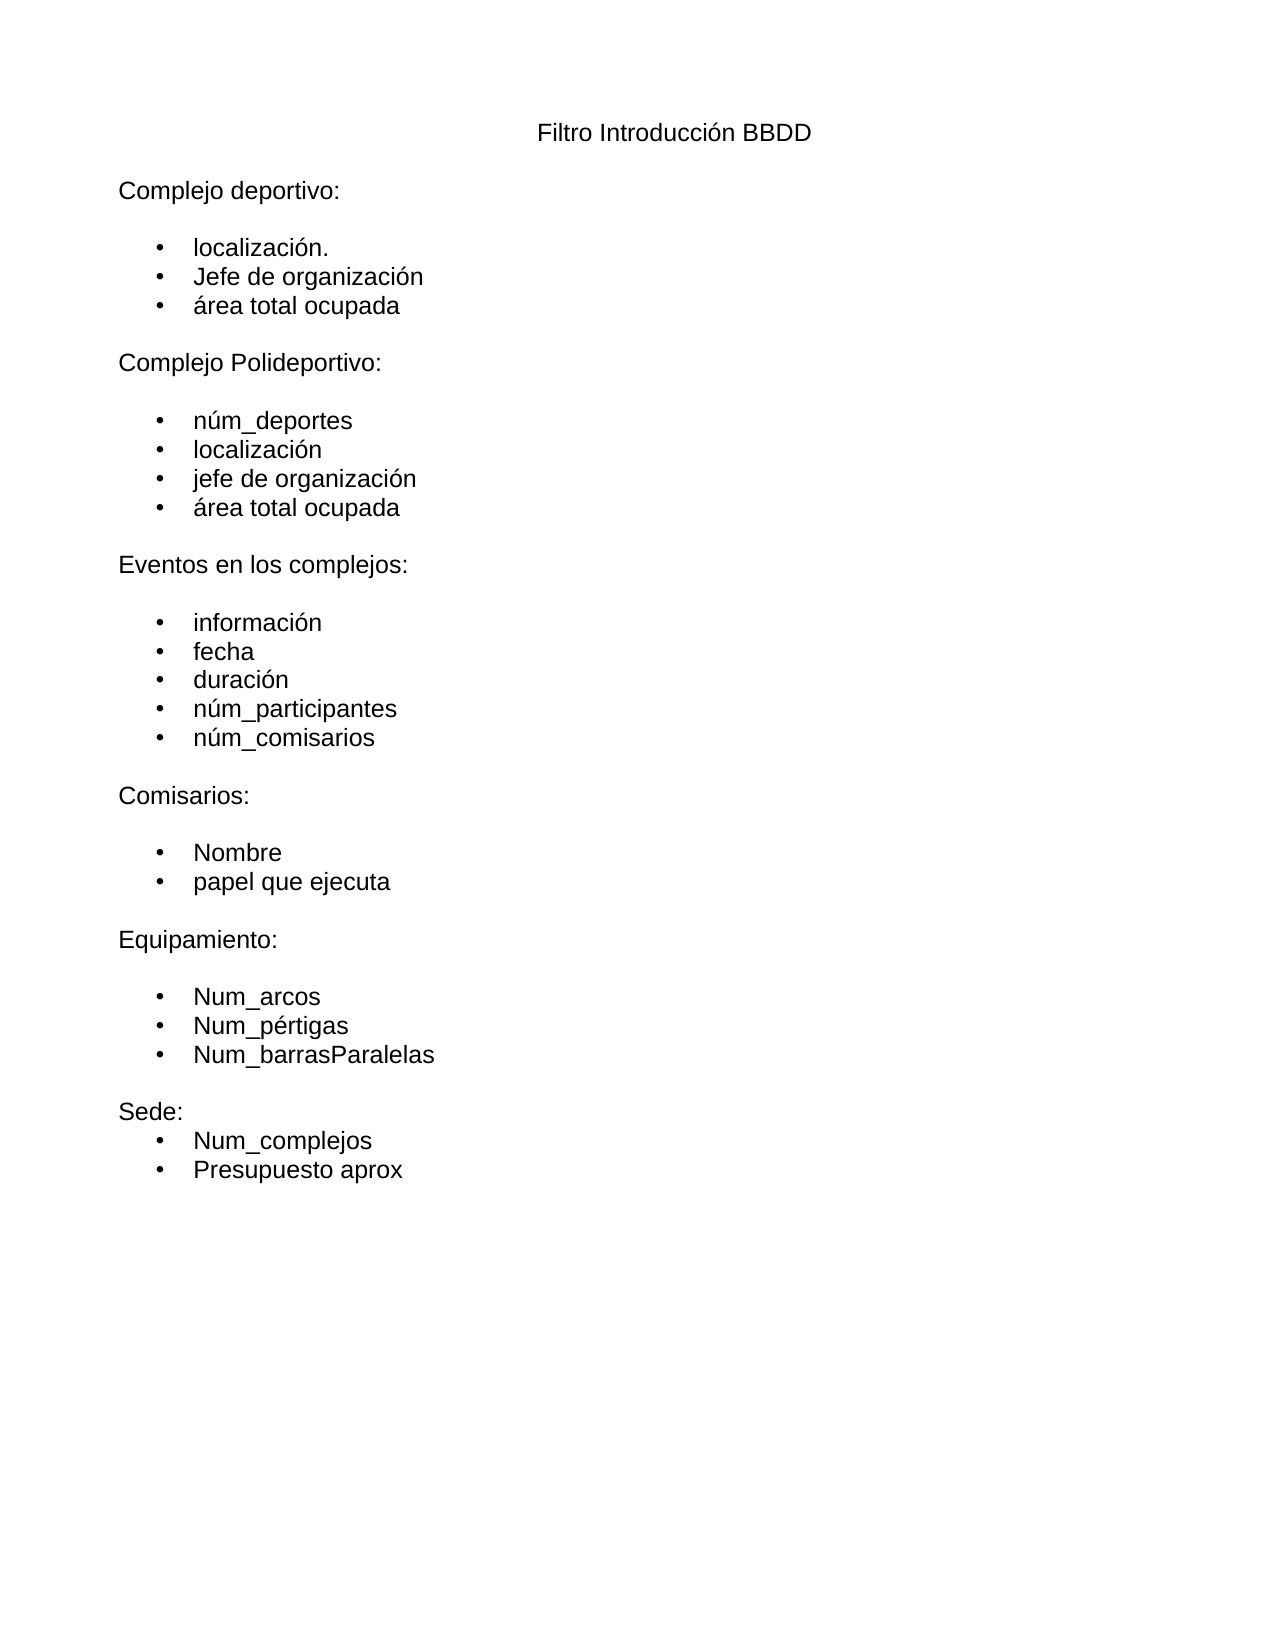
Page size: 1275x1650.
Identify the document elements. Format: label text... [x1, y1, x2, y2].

list duración [156, 665, 1157, 694]
text Complejo deportivo: [118, 176, 1157, 204]
list área total ocupada [156, 492, 1157, 521]
list Num_arcos [156, 982, 1157, 1011]
list área total ocupada [156, 291, 1157, 320]
list Num_barrasParalelas [156, 1040, 1157, 1069]
text Complejo Polideportivo: [118, 348, 1157, 377]
list Num_pértigas [156, 1011, 1157, 1040]
list localización. [156, 233, 1157, 262]
text Eventos en los complejos: [118, 550, 1157, 579]
list papel que ejecuta [156, 867, 1157, 896]
list núm_participantes [156, 694, 1157, 723]
list Jefe de organización [156, 262, 1157, 291]
text Filtro Introducción BBDD [118, 118, 1157, 147]
list información [156, 608, 1157, 636]
list Nombre [156, 838, 1157, 867]
list núm_comisarios [156, 723, 1157, 752]
list Presupuesto aprox [156, 1155, 1157, 1184]
list Num_complejos [156, 1126, 1157, 1155]
list localización [156, 435, 1157, 464]
list jefe de organización [156, 464, 1157, 492]
list núm_deportes [156, 406, 1157, 435]
list fecha [156, 636, 1157, 665]
text Sede: [118, 1097, 1157, 1126]
text Equipamiento: [118, 924, 1157, 953]
text Comisarios: [118, 781, 1157, 809]
